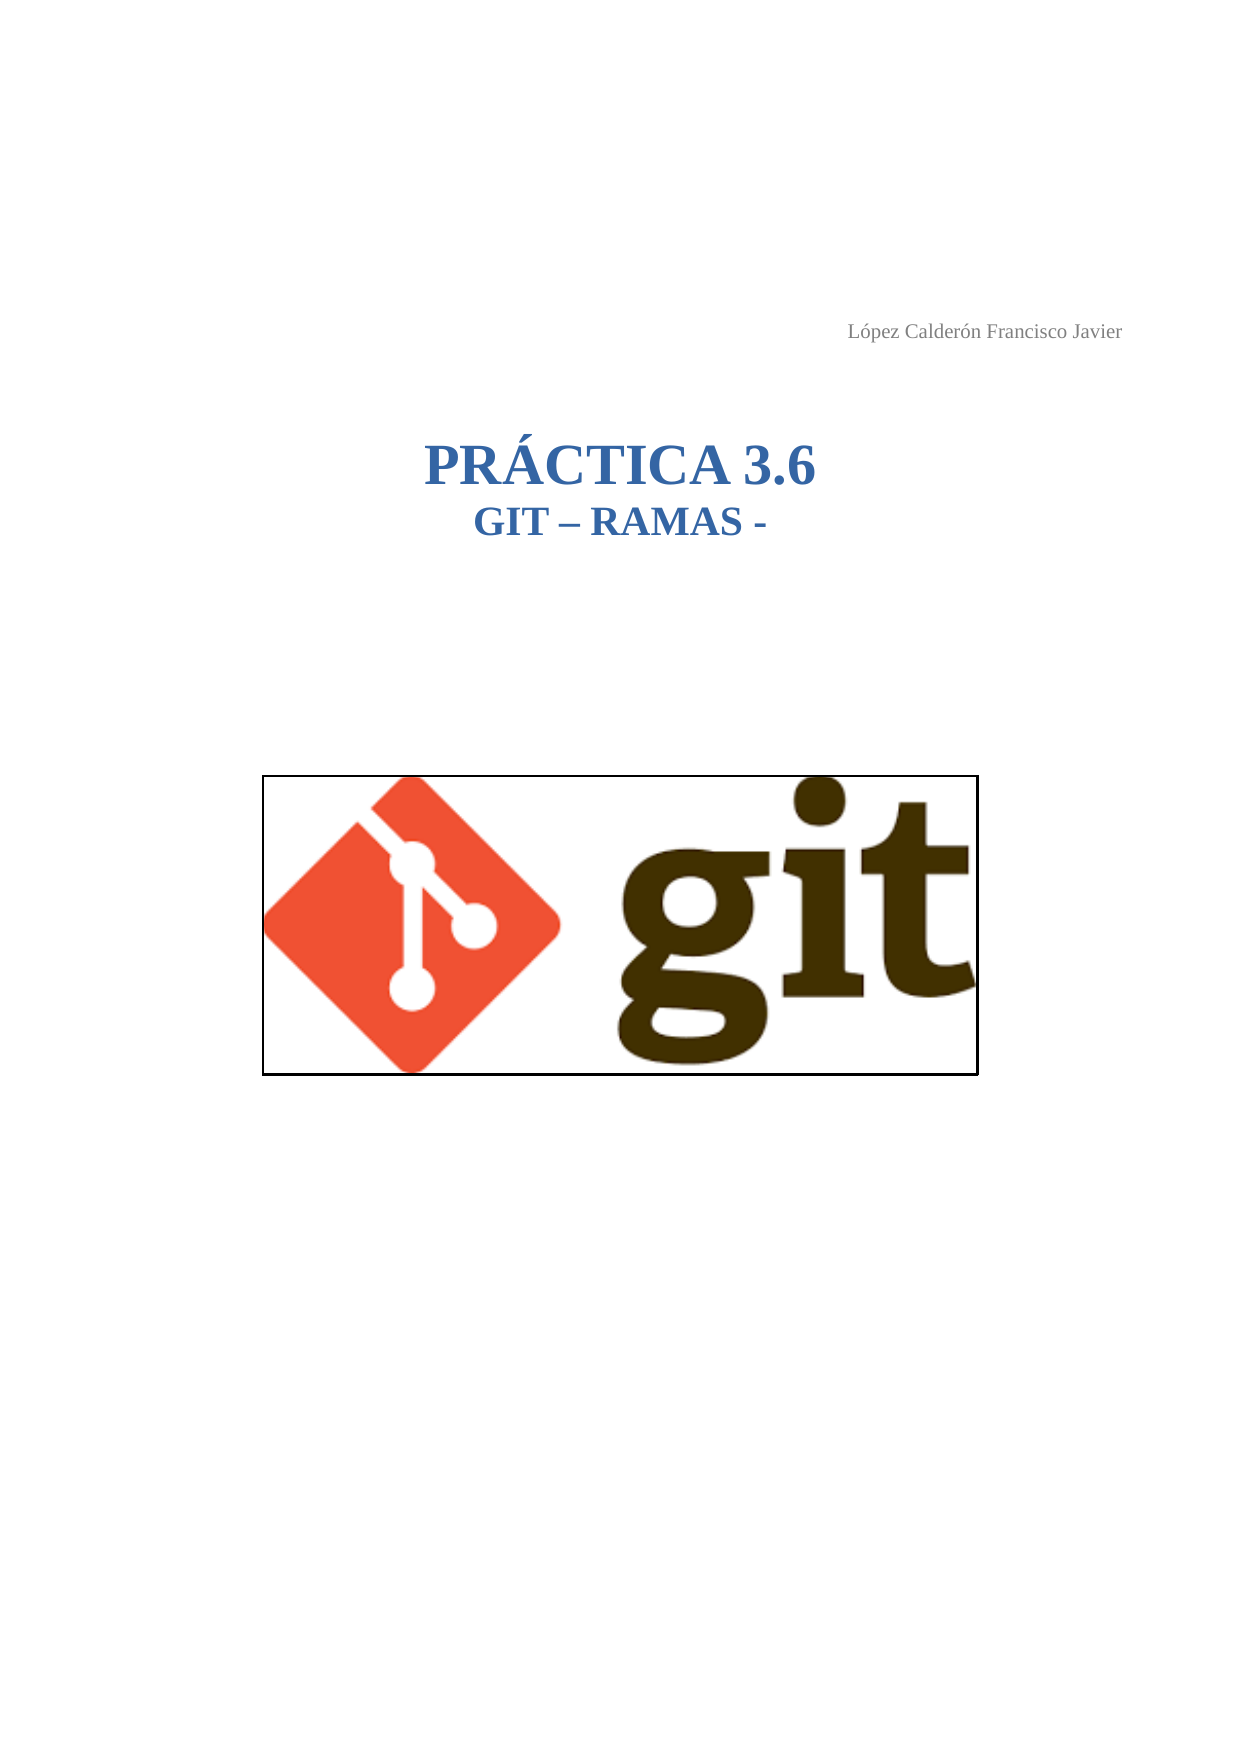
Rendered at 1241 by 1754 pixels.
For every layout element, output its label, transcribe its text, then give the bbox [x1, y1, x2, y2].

text PRÁCTICA 3.6 [118, 430, 1122, 497]
picture [264, 777, 976, 1073]
text GIT – RAMAS - [118, 497, 1122, 545]
text López Calderón Francisco Javier [118, 319, 1122, 343]
